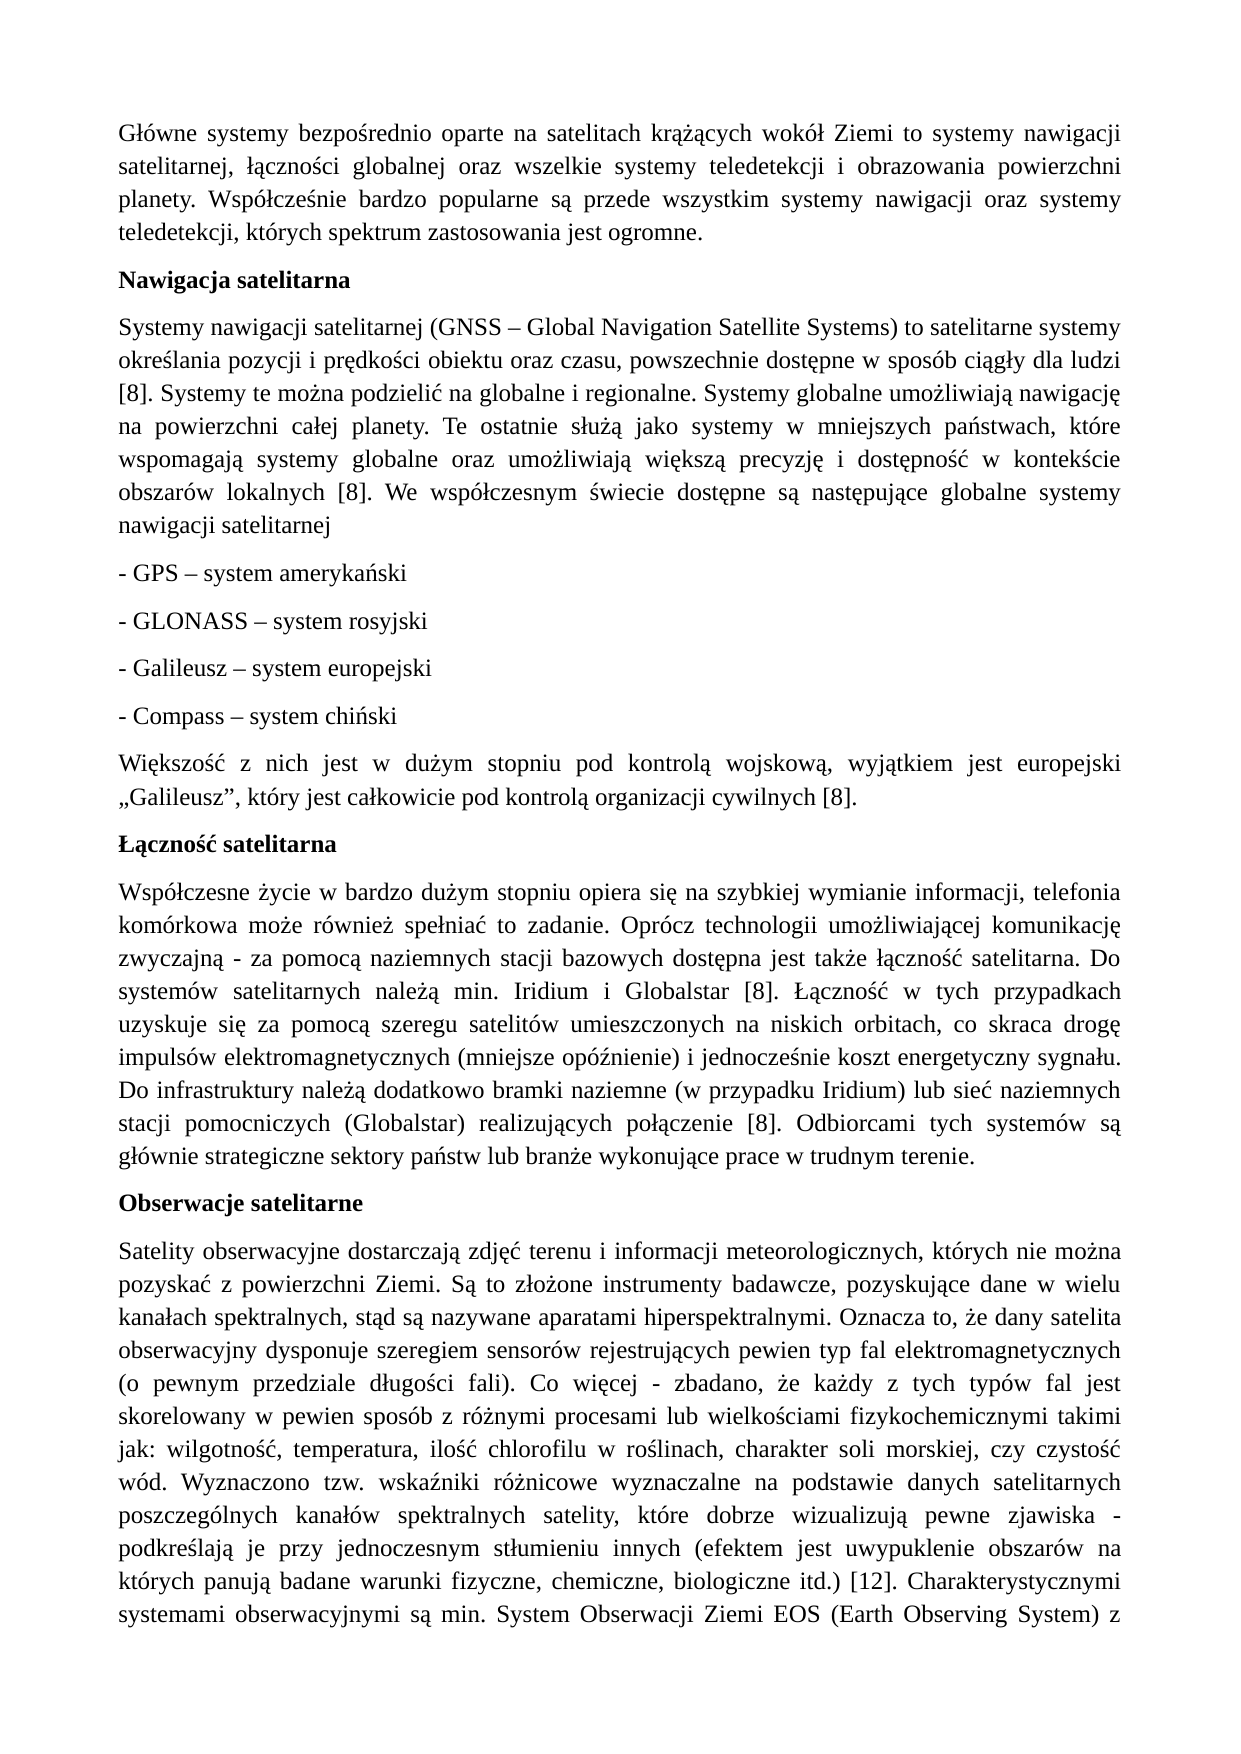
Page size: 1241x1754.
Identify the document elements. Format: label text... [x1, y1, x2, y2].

text Nawigacja satelitarna [118, 265, 1122, 293]
text Większość z nich jest w dużym stopniu pod kontrolą wojskową, wyjątkiem jest europejski „Galileusz”, który jest całkowicie pod kontrolą organizacji cywilnych [8]. [118, 748, 1122, 810]
text Satelity obserwacyjne dostarczają zdjęć terenu i informacji meteorologicznych, których nie można pozyskać z powierzchni Ziemi. Są to złożone instrumenty badawcze, pozyskujące dane w wielu kanałach spektralnych, stąd są nazywane aparatami hiperspektralnymi. Oznacza to, że dany satelita obserwacyjny dysponuje szeregiem sensorów rejestrujących pewien typ fal elektromagnetycznych (o pewnym przedziale długości fali). Co więcej - zbadano, że każdy z tych typów fal jest skorelowany w pewien sposób z różnymi procesami lub wielkościami fizykochemicznymi takimi jak: wilgotność, temperatura, ilość chlorofilu w roślinach, charakter soli morskiej, czy czystość wód. Wyznaczono tzw. wskaźniki różnicowe wyznaczalne na podstawie danych satelitarnych poszczególnych kanałów spektralnych satelity, które dobrze wizualizują pewne zjawiska - podkreślają je przy jednoczesnym stłumieniu innych (efektem jest uwypuklenie obszarów na których panują badane warunki fizyczne, chemiczne, biologiczne itd.) [12]. Charakterystycznymi systemami obserwacyjnymi są min. System Obserwacji Ziemi EOS (Earth Observing System) z [118, 1236, 1122, 1628]
text - GLONASS – system rosyjski [118, 606, 1122, 634]
text - GPS – system amerykański [118, 558, 1122, 587]
text - Galileusz – system europejski [118, 653, 1122, 682]
text Główne systemy bezpośrednio oparte na satelitach krążących wokół Ziemi to systemy nawigacji satelitarnej, łączności globalnej oraz wszelkie systemy teledetekcji i obrazowania powierzchni planety. Współcześnie bardzo popularne są przede wszystkim systemy nawigacji oraz systemy teledetekcji, których spektrum zastosowania jest ogromne. [118, 118, 1122, 246]
text Obserwacje satelitarne [118, 1188, 1122, 1217]
text Systemy nawigacji satelitarnej (GNSS – Global Navigation Satellite Systems) to satelitarne systemy określania pozycji i prędkości obiektu oraz czasu, powszechnie dostępne w sposób ciągły dla ludzi [8]. Systemy te można podzielić na globalne i regionalne. Systemy globalne umożliwiają nawigację na powierzchni całej planety. Te ostatnie służą jako systemy w mniejszych państwach, które wspomagają systemy globalne oraz umożliwiają większą precyzję i dostępność w kontekście obszarów lokalnych [8]. We współczesnym świecie dostępne są następujące globalne systemy nawigacji satelitarnej [118, 312, 1122, 539]
text - Compass – system chiński [118, 701, 1122, 730]
text Łączność satelitarna [118, 829, 1122, 858]
text Współczesne życie w bardzo dużym stopniu opiera się na szybkiej wymianie informacji, telefonia komórkowa może również spełniać to zadanie. Oprócz technologii umożliwiającej komunikację zwyczajną - za pomocą naziemnych stacji bazowych dostępna jest także łączność satelitarna. Do systemów satelitarnych należą min. Iridium i Globalstar [8]. Łączność w tych przypadkach uzyskuje się za pomocą szeregu satelitów umieszczonych na niskich orbitach, co skraca drogę impulsów elektromagnetycznych (mniejsze opóźnienie) i jednocześnie koszt energetyczny sygnału. Do infrastruktury należą dodatkowo bramki naziemne (w przypadku Iridium) lub sieć naziemnych stacji pomocniczych (Globalstar) realizujących połączenie [8]. Odbiorcami tych systemów są głównie strategiczne sektory państw lub branże wykonujące prace w trudnym terenie. [118, 877, 1122, 1170]
